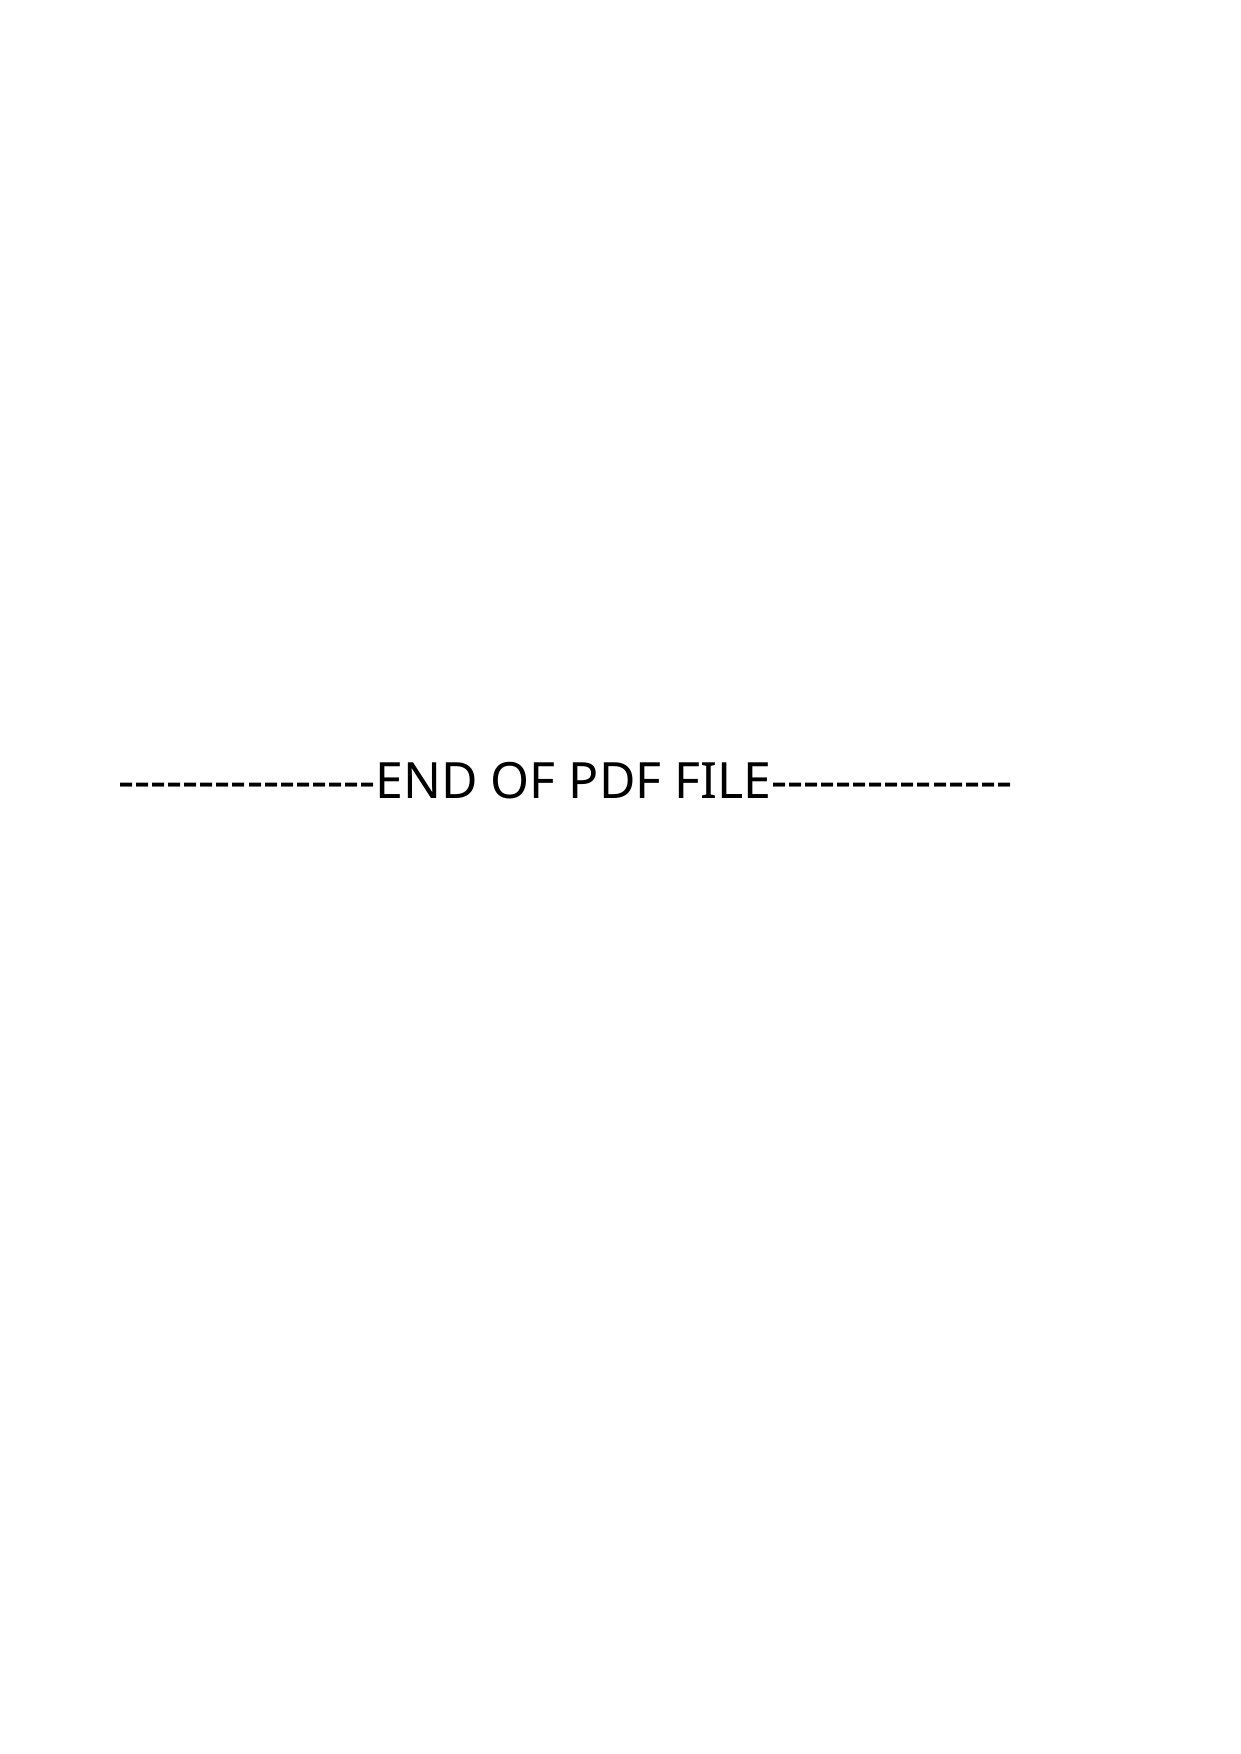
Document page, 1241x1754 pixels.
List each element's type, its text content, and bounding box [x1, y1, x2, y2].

text ----------------END OF PDF FILE--------------- [118, 745, 1122, 813]
